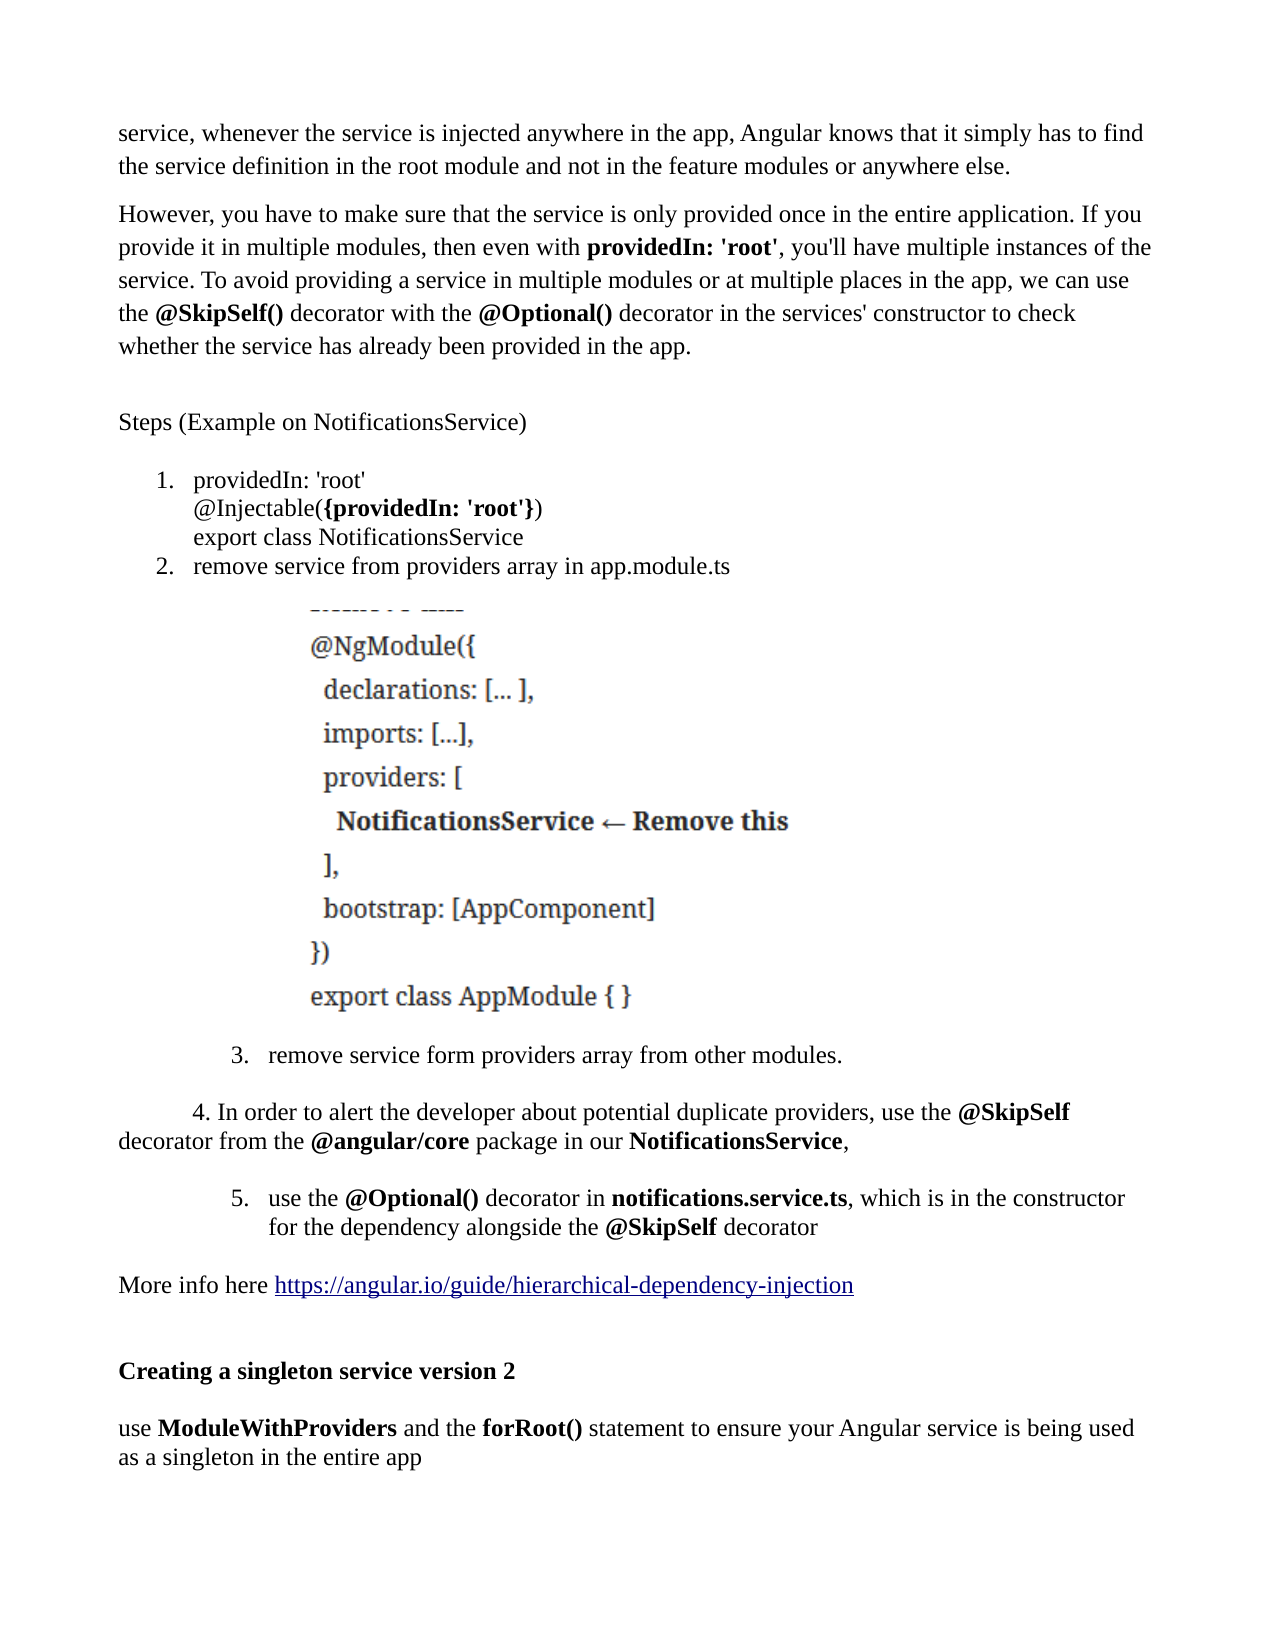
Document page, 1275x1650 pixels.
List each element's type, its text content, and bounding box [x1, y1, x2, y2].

text service, whenever the service is injected anywhere in the app, Angular knows that it simply has to find the service definition in the root module and not in the feature modules or anywhere else. [118, 118, 1157, 180]
picture [301, 610, 889, 1026]
text More info here https://angular.io/guide/hierarchical-dependency-injection [118, 1270, 1157, 1298]
list remove service from providers array in app.module.ts [156, 551, 1157, 637]
text Steps (Example on NotificationsService) [118, 407, 1157, 436]
list remove service form providers array from other modules. [231, 1040, 1157, 1068]
list use the @Optional() decorator in notifications.service.ts, which is in the constructor for the dependency alongside the @SkipSelf decorator [231, 1183, 1157, 1241]
list providedIn: 'root' @Injectable({providedIn: 'root'}) export class NotificationsService [156, 465, 1157, 551]
text 4. In order to alert the developer about potential duplicate providers, use the @SkipSelf [118, 1097, 1157, 1126]
text However, you have to make sure that the service is only provided once in the entire application. If you provide it in multiple modules, then even with providedIn: 'root', you'll have multiple instances of the service. To avoid providing a service in multiple modules or at multiple places in the app, we can use the @SkipSelf() decorator with the @Optional() decorator in the services' constructor to check whether the service has already been provided in the app. [118, 199, 1157, 359]
text use ModuleWithProviders and the forRoot() statement to ensure your Angular service is being used as a singleton in the entire app [118, 1413, 1157, 1471]
text Creating a singleton service version 2 [118, 1356, 1157, 1385]
text decorator from the @angular/core package in our NotificationsService, [118, 1126, 1157, 1155]
